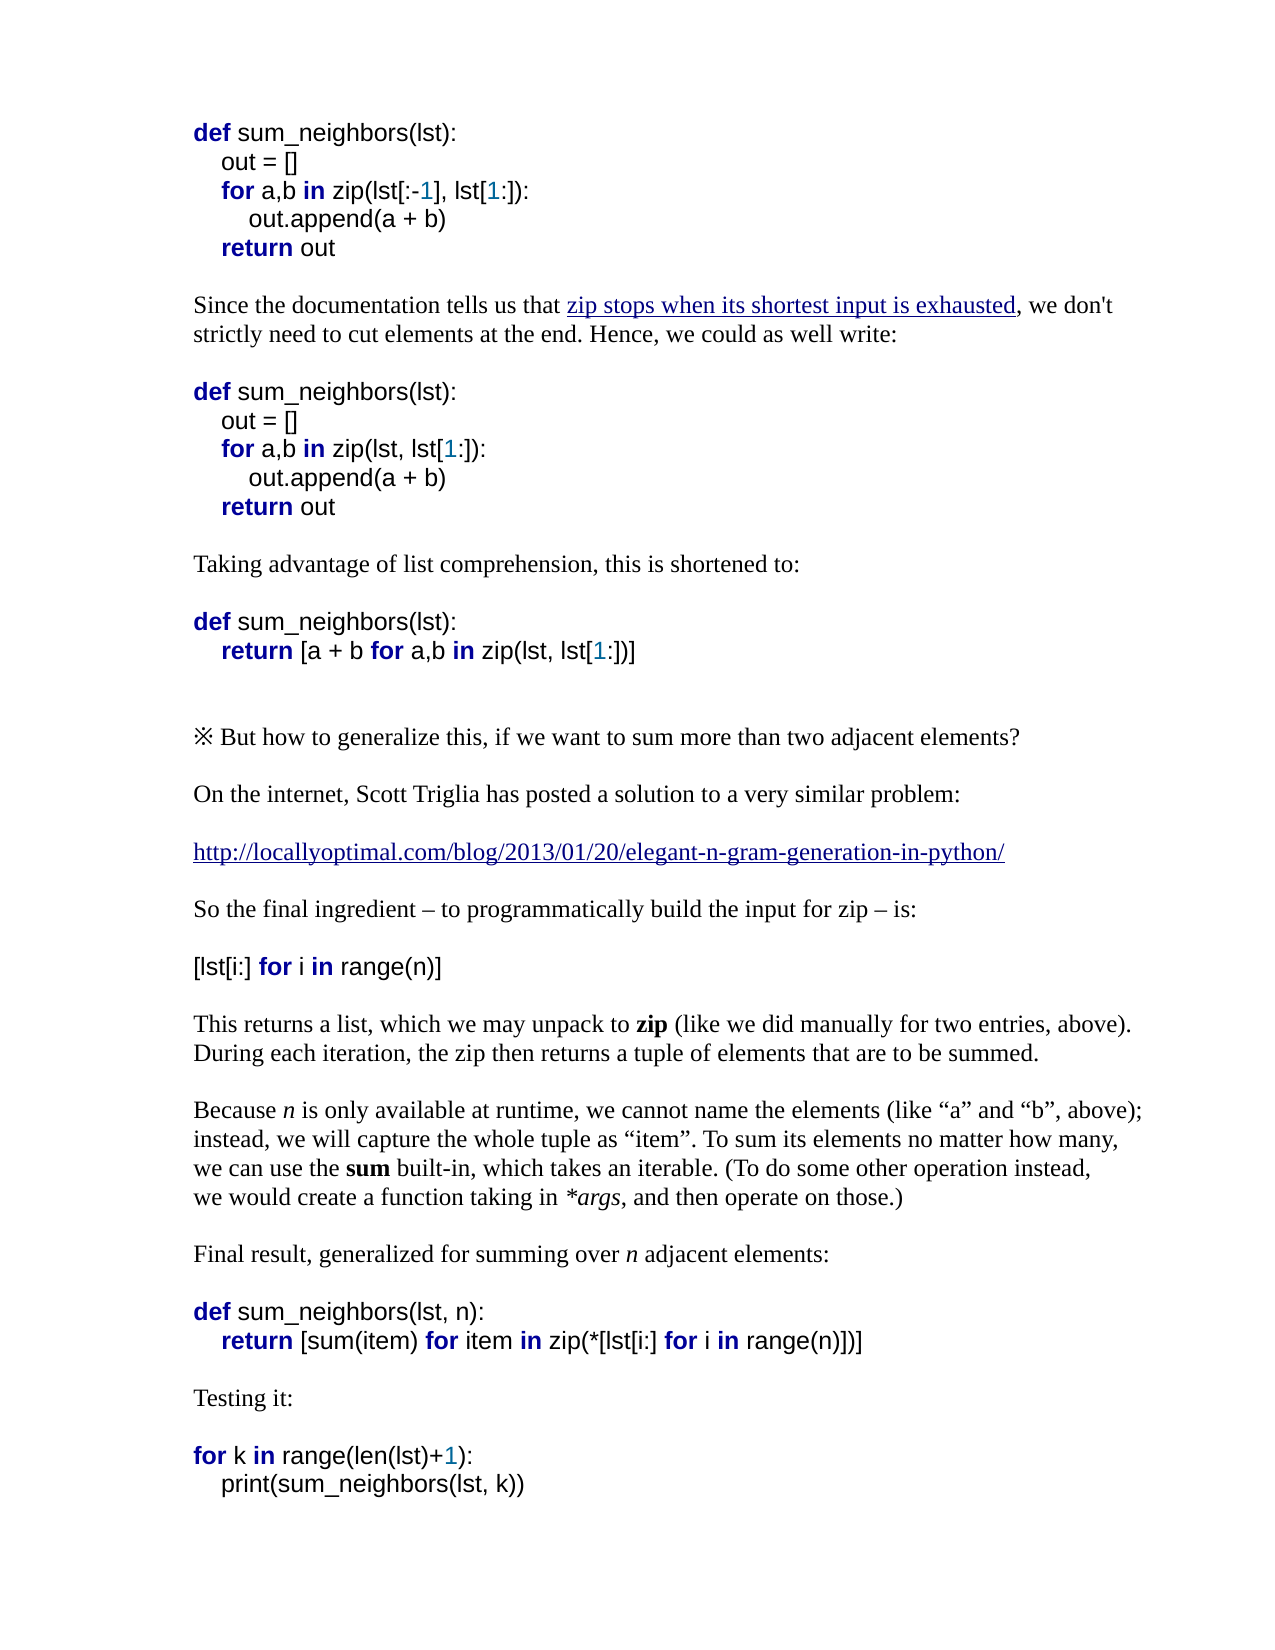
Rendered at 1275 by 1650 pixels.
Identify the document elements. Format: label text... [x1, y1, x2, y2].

list out = [] [156, 147, 1157, 176]
list out.append(a + b) [156, 204, 1157, 233]
list return [a + b for a,b in zip(lst, lst[1:])] ※ But how to generalize this, if we want to sum more than two adjacent elements? On the internet, Scott Triglia has posted a solution to a very similar problem: http://locallyoptimal.com/blog/2013/01/20/elegant-n-gram-generation-in-python/ [156, 636, 1157, 866]
list So the final ingredient – to programmatically build the input for zip – is: [lst[i:] for i in range(n)] This returns a list, which we may unpack to zip (like we did manually for two entries, above). During each iteration, the zip then returns a tuple of elements that are to be summed. Because n is only available at runtime, we cannot name the elements (like “a” and “b”, above); instead, we will capture the whole tuple as “item”. To sum its elements no matter how many, we can use the sum built-in, which takes an iterable. (To do some other operation instead, we would create a function taking in *args, and then operate on those.) Final result, generalized for summing over n adjacent elements: def sum_neighbors(lst, n): [156, 866, 1157, 1326]
list out = [] [156, 406, 1157, 434]
list return [sum(item) for item in zip(*[lst[i:] for i in range(n)])] Testing it: for k in range(len(lst)+1): print(sum_neighbors(lst, k)) [156, 1326, 1157, 1527]
list out.append(a + b) [156, 463, 1157, 492]
list return out Taking advantage of list comprehension, this is shortened to: def sum_neighbors(lst): [156, 492, 1157, 636]
list for a,b in zip(lst[:-1], lst[1:]): [156, 176, 1157, 204]
list for a,b in zip(lst, lst[1:]): [156, 434, 1157, 463]
list return out Since the documentation tells us that zip stops when its shortest input is exhausted, we don't strictly need to cut elements at the end. Hence, we could as well write: def sum_neighbors(lst): [156, 233, 1157, 406]
list def sum_neighbors(lst): [156, 118, 1157, 147]
